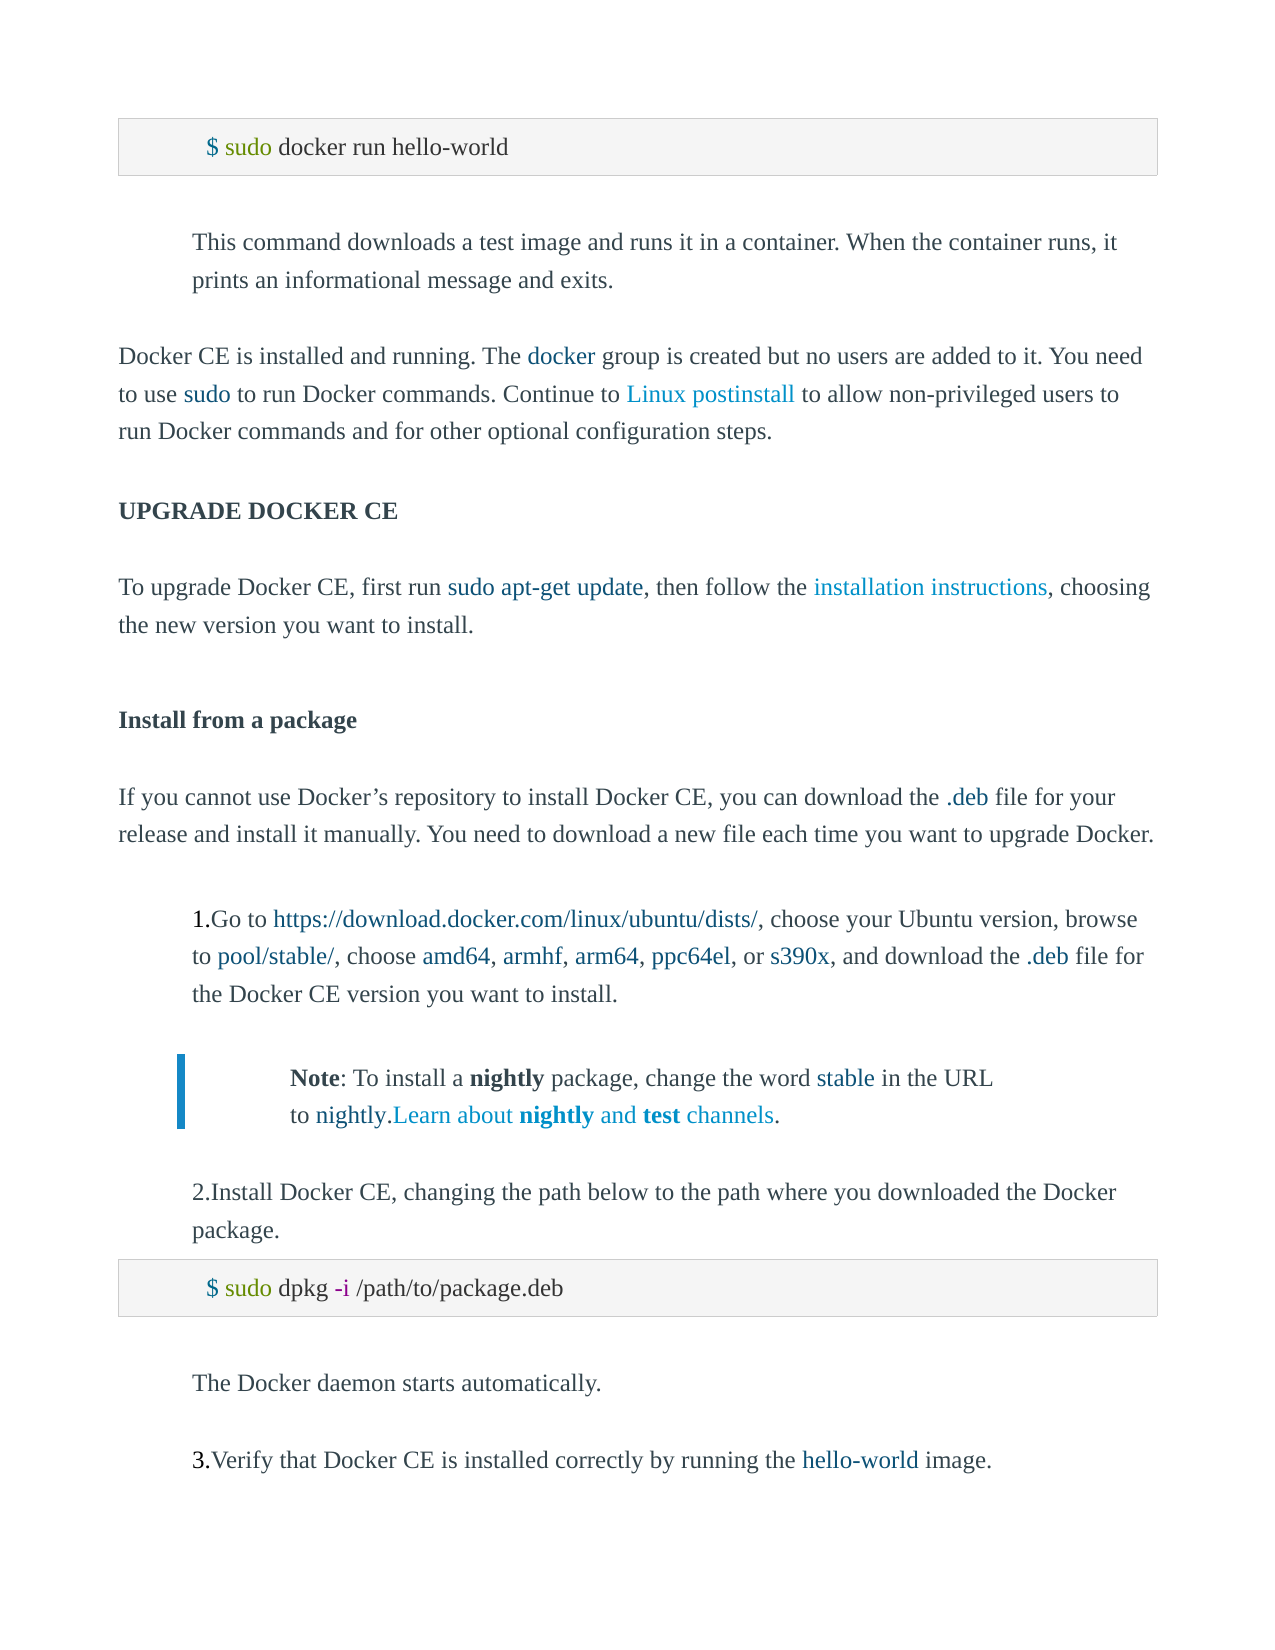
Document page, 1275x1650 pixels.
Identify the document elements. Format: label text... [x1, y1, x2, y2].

list Install Docker CE, changing the path below to the path where you downloaded the Docker package. [118, 1168, 1157, 1243]
list The Docker daemon starts automatically. [118, 1359, 1157, 1397]
text Docker CE is installed and running. The docker group is created but no users are added to it. You need to use sudo to run Docker commands. Continue to Linux postinstall to allow non-privileged users to run Docker commands and for other optional configuration steps. [118, 332, 1157, 445]
text To upgrade Docker CE, first run sudo apt-get update, then follow the installation instructions, choosing the new version you want to install. [118, 564, 1157, 639]
subtitle UPGRADE DOCKER CE [118, 484, 1157, 525]
list $ sudo docker run hello-world [119, 119, 1157, 175]
text If you cannot use Docker’s repository to install Docker CE, you can download the .deb file for your release and install it manually. You need to download a new file each time you want to upgrade Docker. [118, 773, 1157, 848]
list This command downloads a test image and runs it in a container. When the container runs, it prints an informational message and exits. [118, 218, 1157, 293]
list Verify that Docker CE is installed correctly by running the hello-world image. [118, 1436, 1157, 1473]
subtitle Install from a package [118, 693, 1157, 734]
list $ sudo dpkg -i /path/to/package.deb [119, 1260, 1157, 1316]
list Note: To install a nightly package, change the word stable in the URL to nightly.Learn about nightly and test channels. [185, 1054, 1098, 1129]
list Go to https://download.docker.com/linux/ubuntu/dists/, choose your Ubuntu version, browse to pool/stable/, choose amd64, armhf, arm64, ppc64el, or s390x, and download the .deb file for the Docker CE version you want to install. [118, 895, 1157, 1007]
